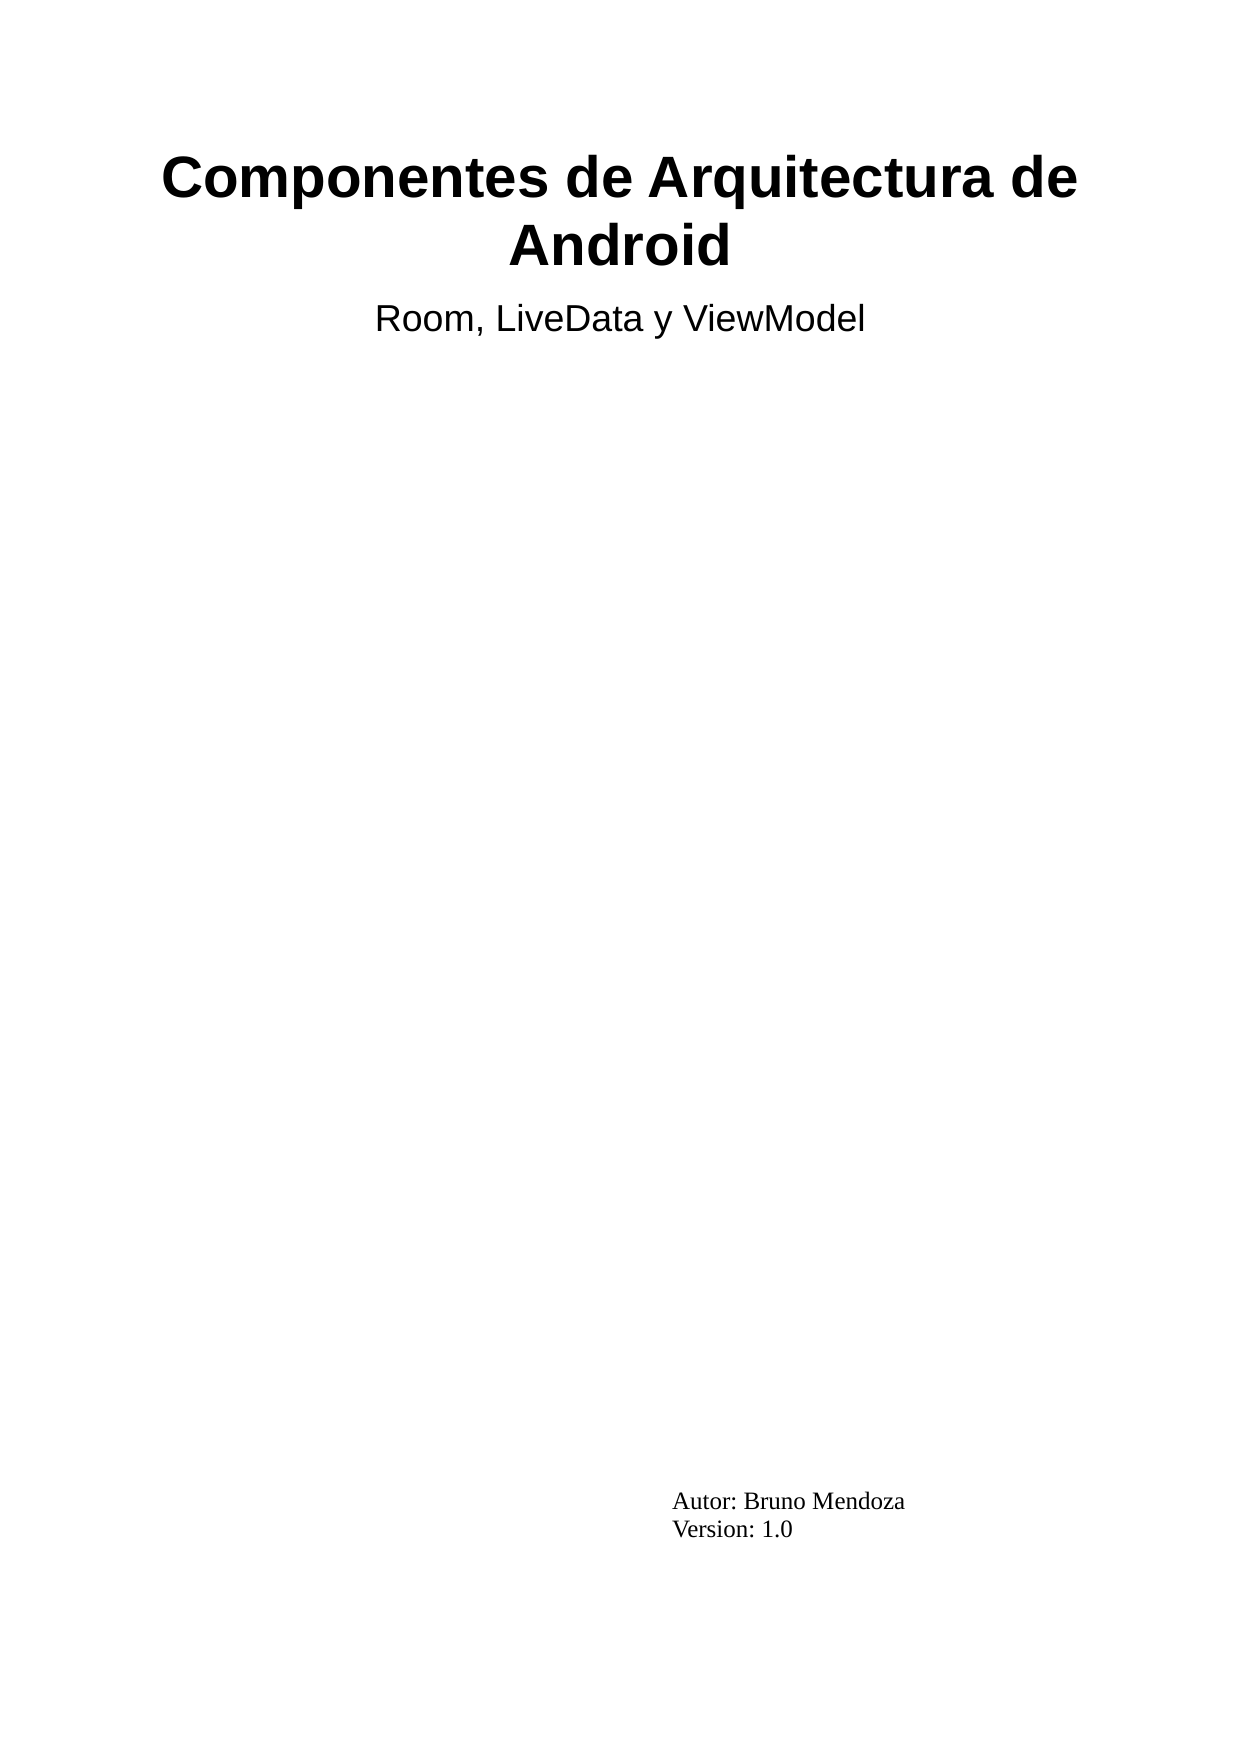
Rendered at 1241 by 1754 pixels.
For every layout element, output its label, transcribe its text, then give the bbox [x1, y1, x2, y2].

title Componentes de Arquitectura de Android [118, 143, 1122, 277]
subtitle Room, LiveData y ViewModel [118, 296, 1122, 339]
